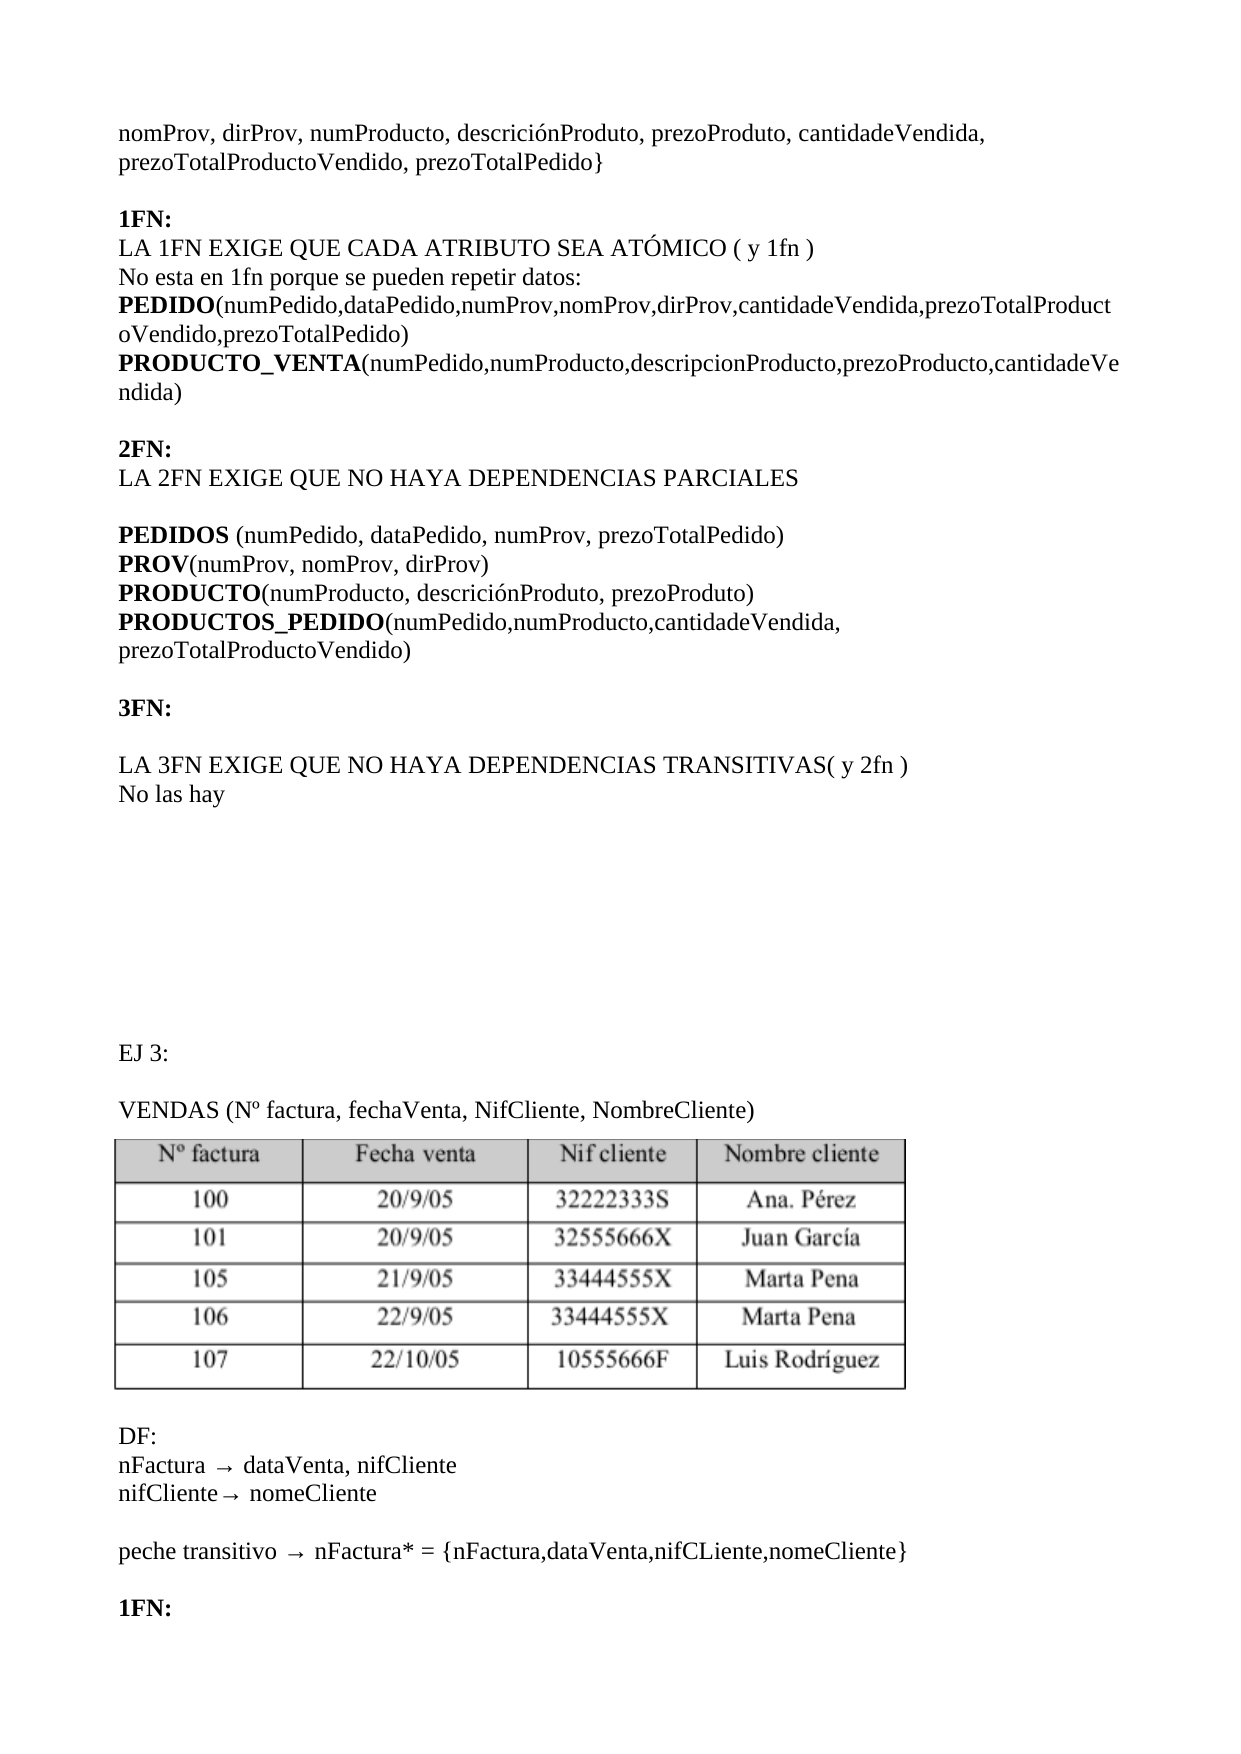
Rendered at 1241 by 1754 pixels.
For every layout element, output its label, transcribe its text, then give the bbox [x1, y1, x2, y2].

text No esta en 1fn porque se pueden repetir datos: [118, 262, 1122, 291]
text peche transitivo → nFactura* = {nFactura,dataVenta,nifCLiente,nomeCliente} [118, 1536, 1122, 1565]
text VENDAS (Nº factura, fechaVenta, NifCliente, NombreCliente) [118, 1096, 1122, 1124]
text nifCliente→ nomeCliente [118, 1478, 1122, 1507]
text PEDIDOS (numPedido, dataPedido, numProv, prezoTotalPedido) [118, 521, 1122, 549]
text EJ 3: [118, 1038, 1122, 1067]
text PRODUCTO_VENTA(numPedido,numProducto,descripcionProducto,prezoProducto,cantidadeVendida) [118, 348, 1122, 406]
text PRODUCTO(numProducto, descriciónProduto, prezoProduto) PRODUCTOS_PEDIDO(numPedido,numProducto,cantidadeVendida, prezoTotalProductoVendido) [118, 578, 1122, 664]
text No las hay [118, 779, 1122, 808]
text PEDIDO(numPedido,dataPedido,numProv,nomProv,dirProv,cantidadeVendida,prezoTotalProductoVendido,prezoTotalPedido) [118, 291, 1122, 348]
text 1FN: [118, 204, 1122, 233]
text LA 1FN EXIGE QUE CADA ATRIBUTO SEA ATÓMICO ( y 1fn ) [118, 233, 1122, 262]
text LA 3FN EXIGE QUE NO HAYA DEPENDENCIAS TRANSITIVAS( y 2fn ) [118, 751, 1122, 779]
text 1FN: [118, 1593, 1122, 1622]
text DF: [118, 1421, 1122, 1450]
picture [113, 1139, 906, 1393]
text LA 2FN EXIGE QUE NO HAYA DEPENDENCIAS PARCIALES [118, 463, 1122, 492]
text nomProv, dirProv, numProducto, descriciónProduto, prezoProduto, cantidadeVendida, prezoTotalProductoVendido, prezoTotalPedido} [118, 118, 1122, 176]
text 3FN: [118, 693, 1122, 722]
text nFactura → dataVenta, nifCliente [118, 1450, 1122, 1478]
text 2FN: [118, 434, 1122, 463]
text PROV(numProv, nomProv, dirProv) [118, 549, 1122, 578]
